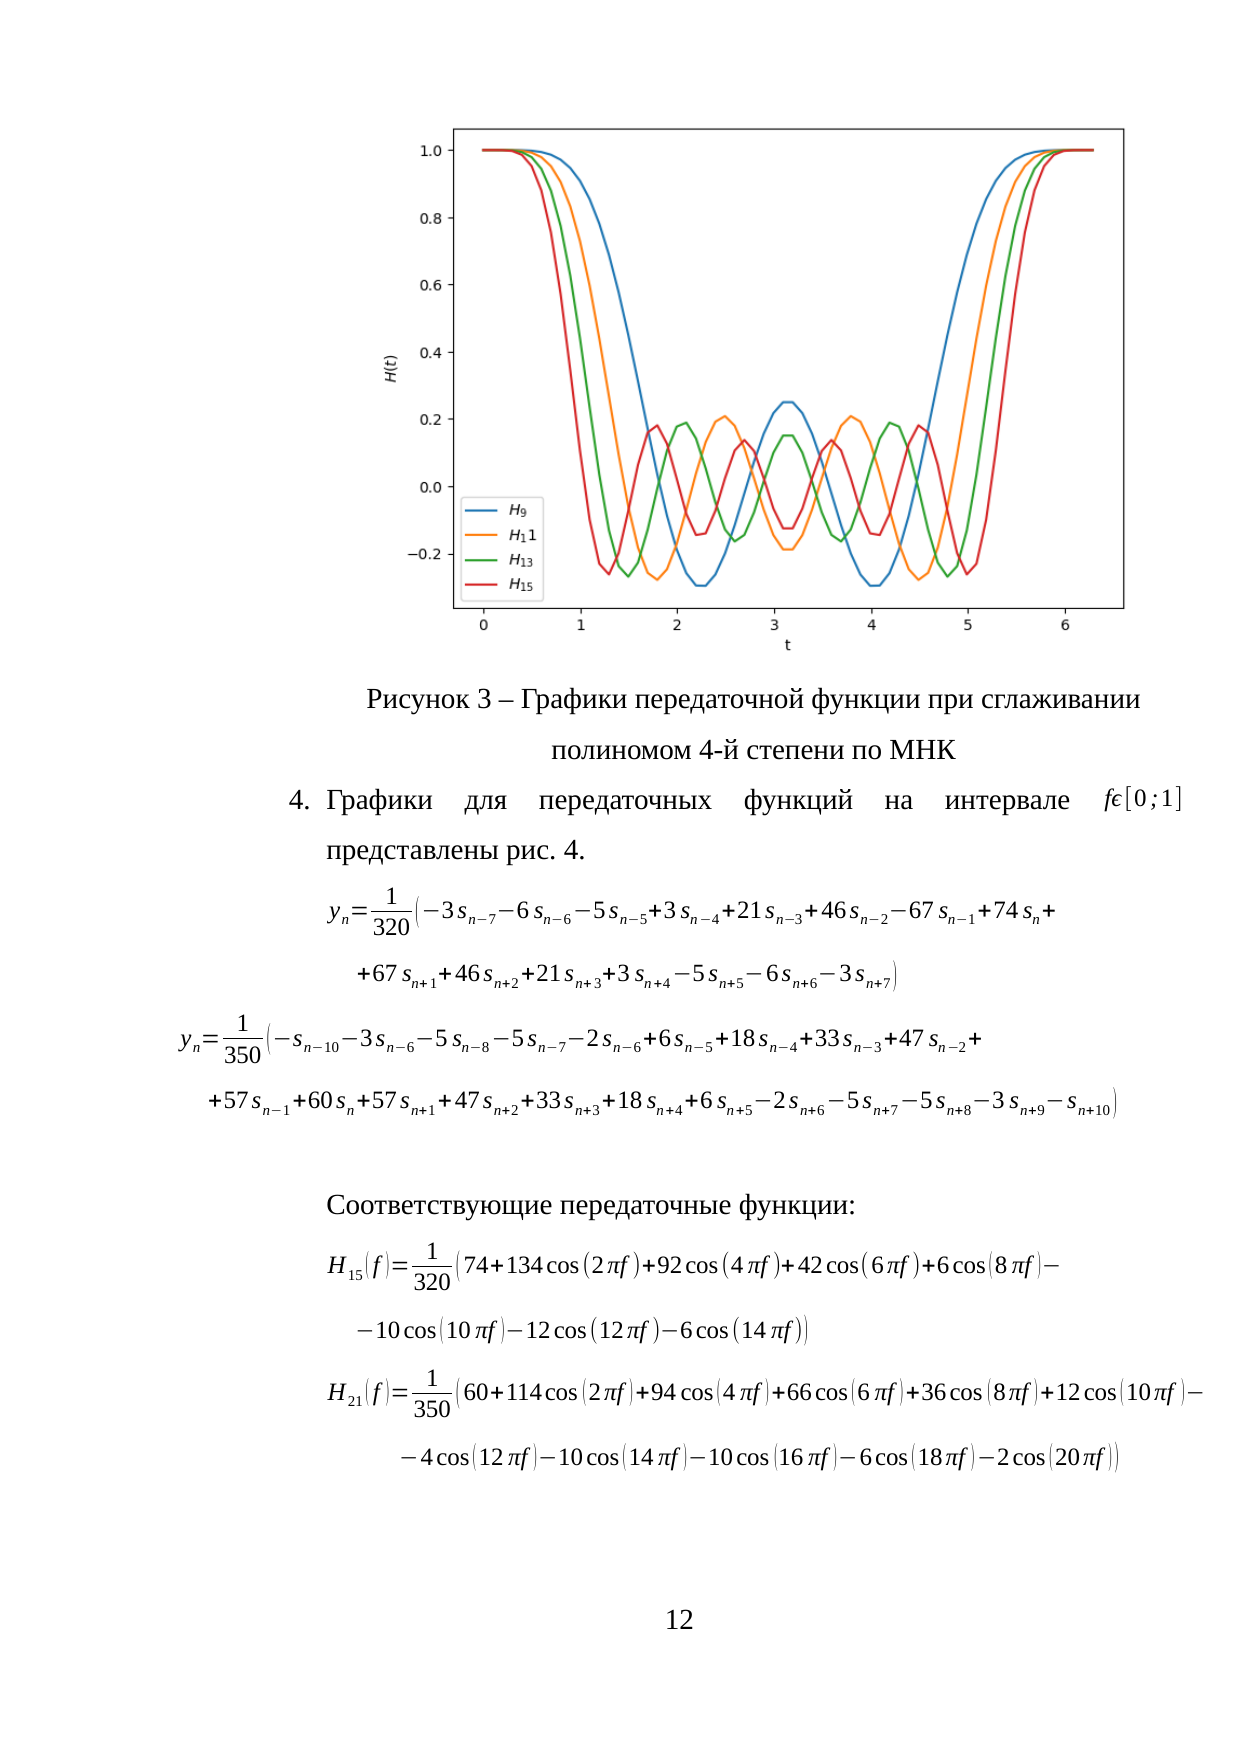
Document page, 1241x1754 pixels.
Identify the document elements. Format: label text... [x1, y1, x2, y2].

list Графики для передаточных функций на интервале представлены рис. 4. [288, 782, 1181, 866]
picture [372, 118, 1133, 664]
list Соответствующие передаточные функции: [288, 1187, 1181, 1221]
list Рисунок 3 – Графики передаточной функции при сглаживании полиномом 4-й степени по МНК [288, 681, 1181, 765]
